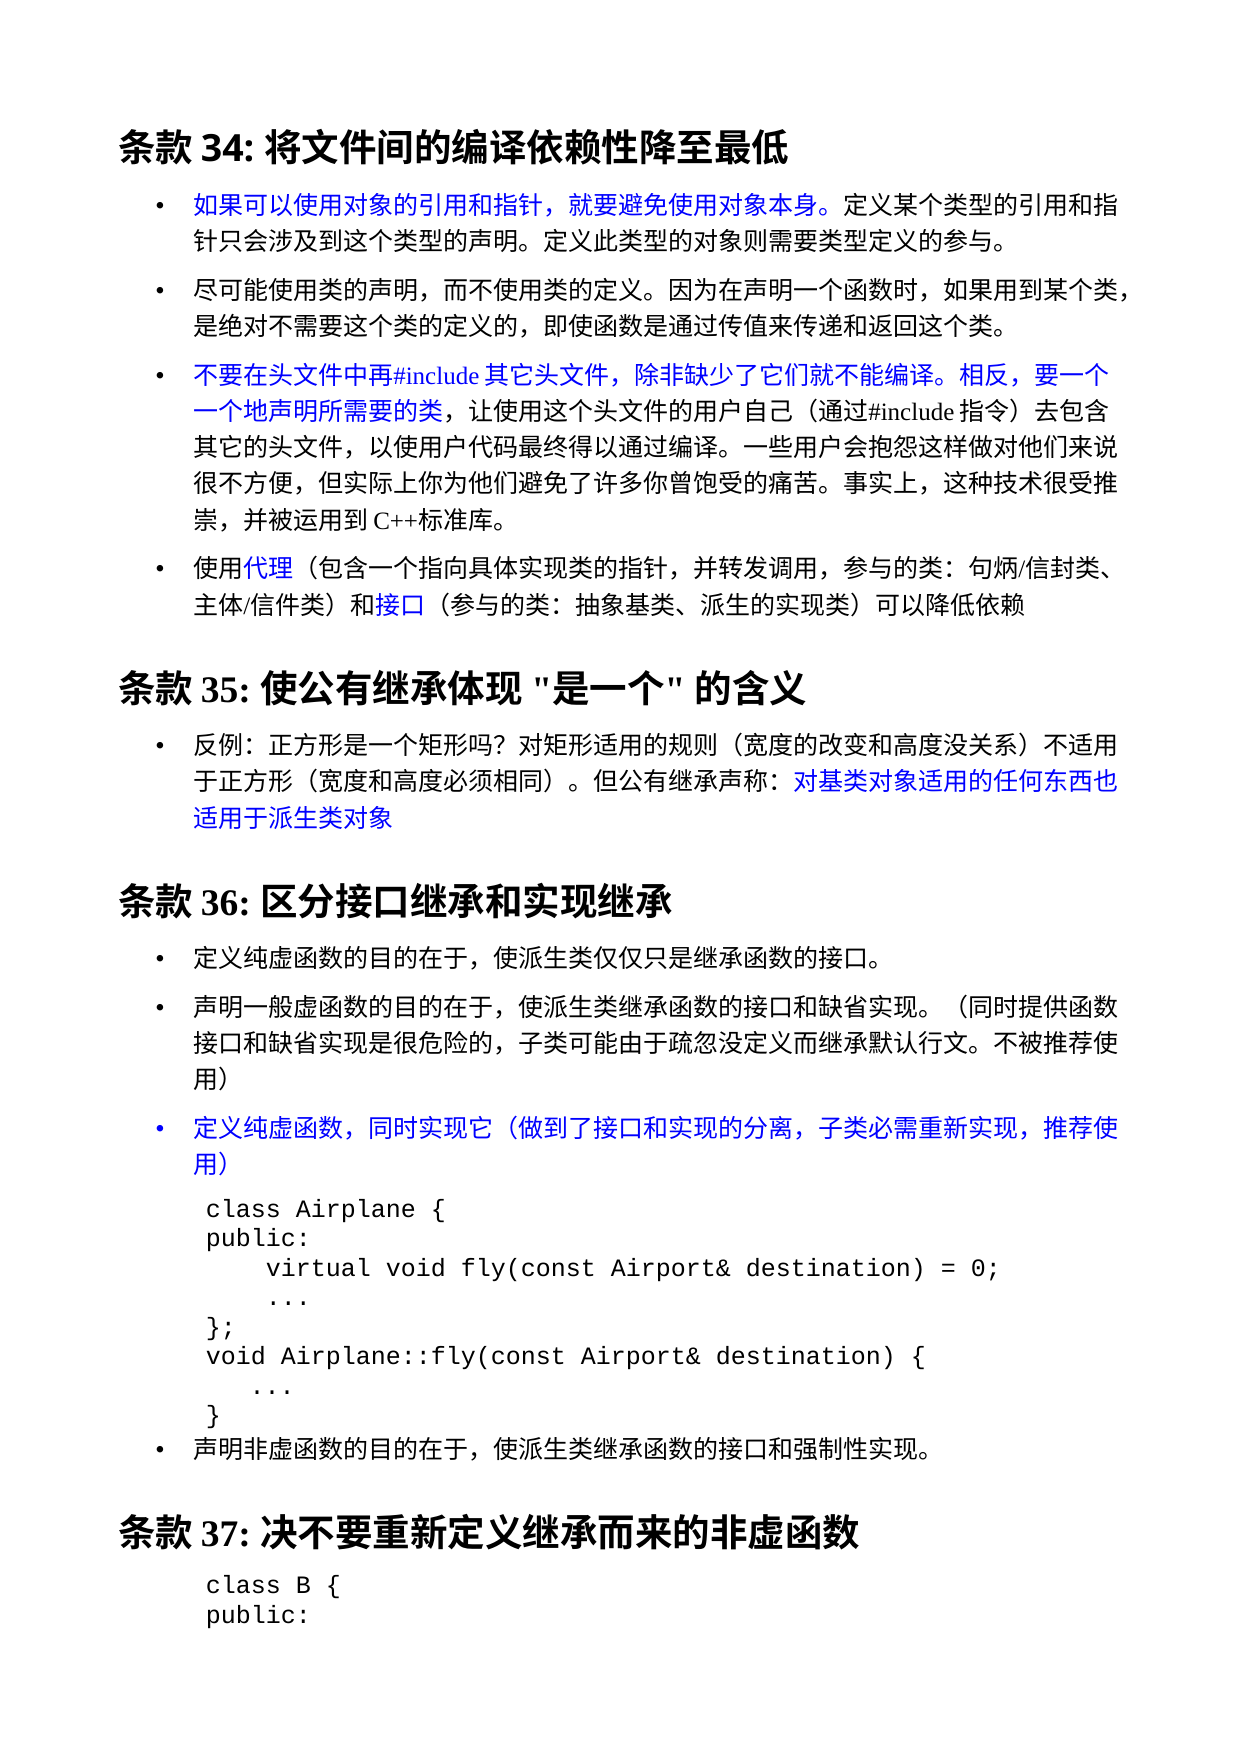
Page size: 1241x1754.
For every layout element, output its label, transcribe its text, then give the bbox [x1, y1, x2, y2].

list 定义纯虚函数，同时实现它（做到了接口和实现的分离，子类必需重新实现，推荐使用） [156, 1109, 1122, 1181]
list 声明非虚函数的目的在于，使派生类继承函数的接口和强制性实现。 [156, 1429, 1122, 1466]
subtitle 条款37: 决不要重新定义继承而来的非虚函数 [118, 1503, 1122, 1557]
subtitle 条款35: 使公有继承体现 "是一个" 的含义 [118, 659, 1122, 713]
list 定义纯虚函数的目的在于，使派生类仅仅只是继承函数的接口。 [156, 939, 1122, 975]
text public: [206, 1599, 1122, 1629]
list 如果可以使用对象的引用和指针，就要避免使用对象本身。定义某个类型的引用和指针只会涉及到这个类型的声明。定义此类型的对象则需要类型定义的参与。 [156, 185, 1122, 258]
text void Airplane::fly(const Airport& destination) { [206, 1341, 1122, 1371]
text }; [206, 1312, 1122, 1341]
text class Airplane { [206, 1194, 1122, 1223]
subtitle 条款34: 将文件间的编译依赖性降至最低 [118, 118, 1122, 173]
text class B { [206, 1570, 1122, 1599]
list 声明一般虚函数的目的在于，使派生类继承函数的接口和缺省实现。（同时提供函数接口和缺省实现是很危险的，子类可能由于疏忽没定义而继承默认行文。不被推荐使用） [156, 987, 1122, 1096]
subtitle 条款36: 区分接口继承和实现继承 [118, 872, 1122, 926]
list 使用代理（包含一个指向具体实现类的指针，并转发调用，参与的类：句炳/信封类、主体/信件类）和接口（参与的类：抽象基类、派生的实现类）可以降低依赖 [156, 549, 1122, 621]
list 反例：正方形是一个矩形吗？对矩形适用的规则（宽度的改变和高度没关系）不适用于正方形（宽度和高度必须相同）。但公有继承声称：对基类对象适用的任何东西也适用于派生类对象 [156, 726, 1122, 834]
text virtual void fly(const Airport& destination) = 0; [206, 1253, 1122, 1282]
list 尽可能使用类的声明，而不使用类的定义。因为在声明一个函数时，如果用到某个类，是绝对不需要这个类的定义的，即使函数是通过传值来传递和返回这个类。 [156, 270, 1122, 343]
text ... [206, 1282, 1122, 1312]
text public: [206, 1223, 1122, 1253]
text ... [206, 1371, 1122, 1400]
list 不要在头文件中再#include其它头文件，除非缺少了它们就不能编译。相反，要一个一个地声明所需要的类，让使用这个头文件的用户自己（通过#include指令）去包含其它的头文件，以使用户代码最终得以通过编译。一些用户会抱怨这样做对他们来说很不方便，但实际上你为他们避免了许多你曾饱受的痛苦。事实上，这种技术很受推崇，并被运用到C++标准库。 [156, 355, 1122, 536]
text } [206, 1400, 1122, 1429]
